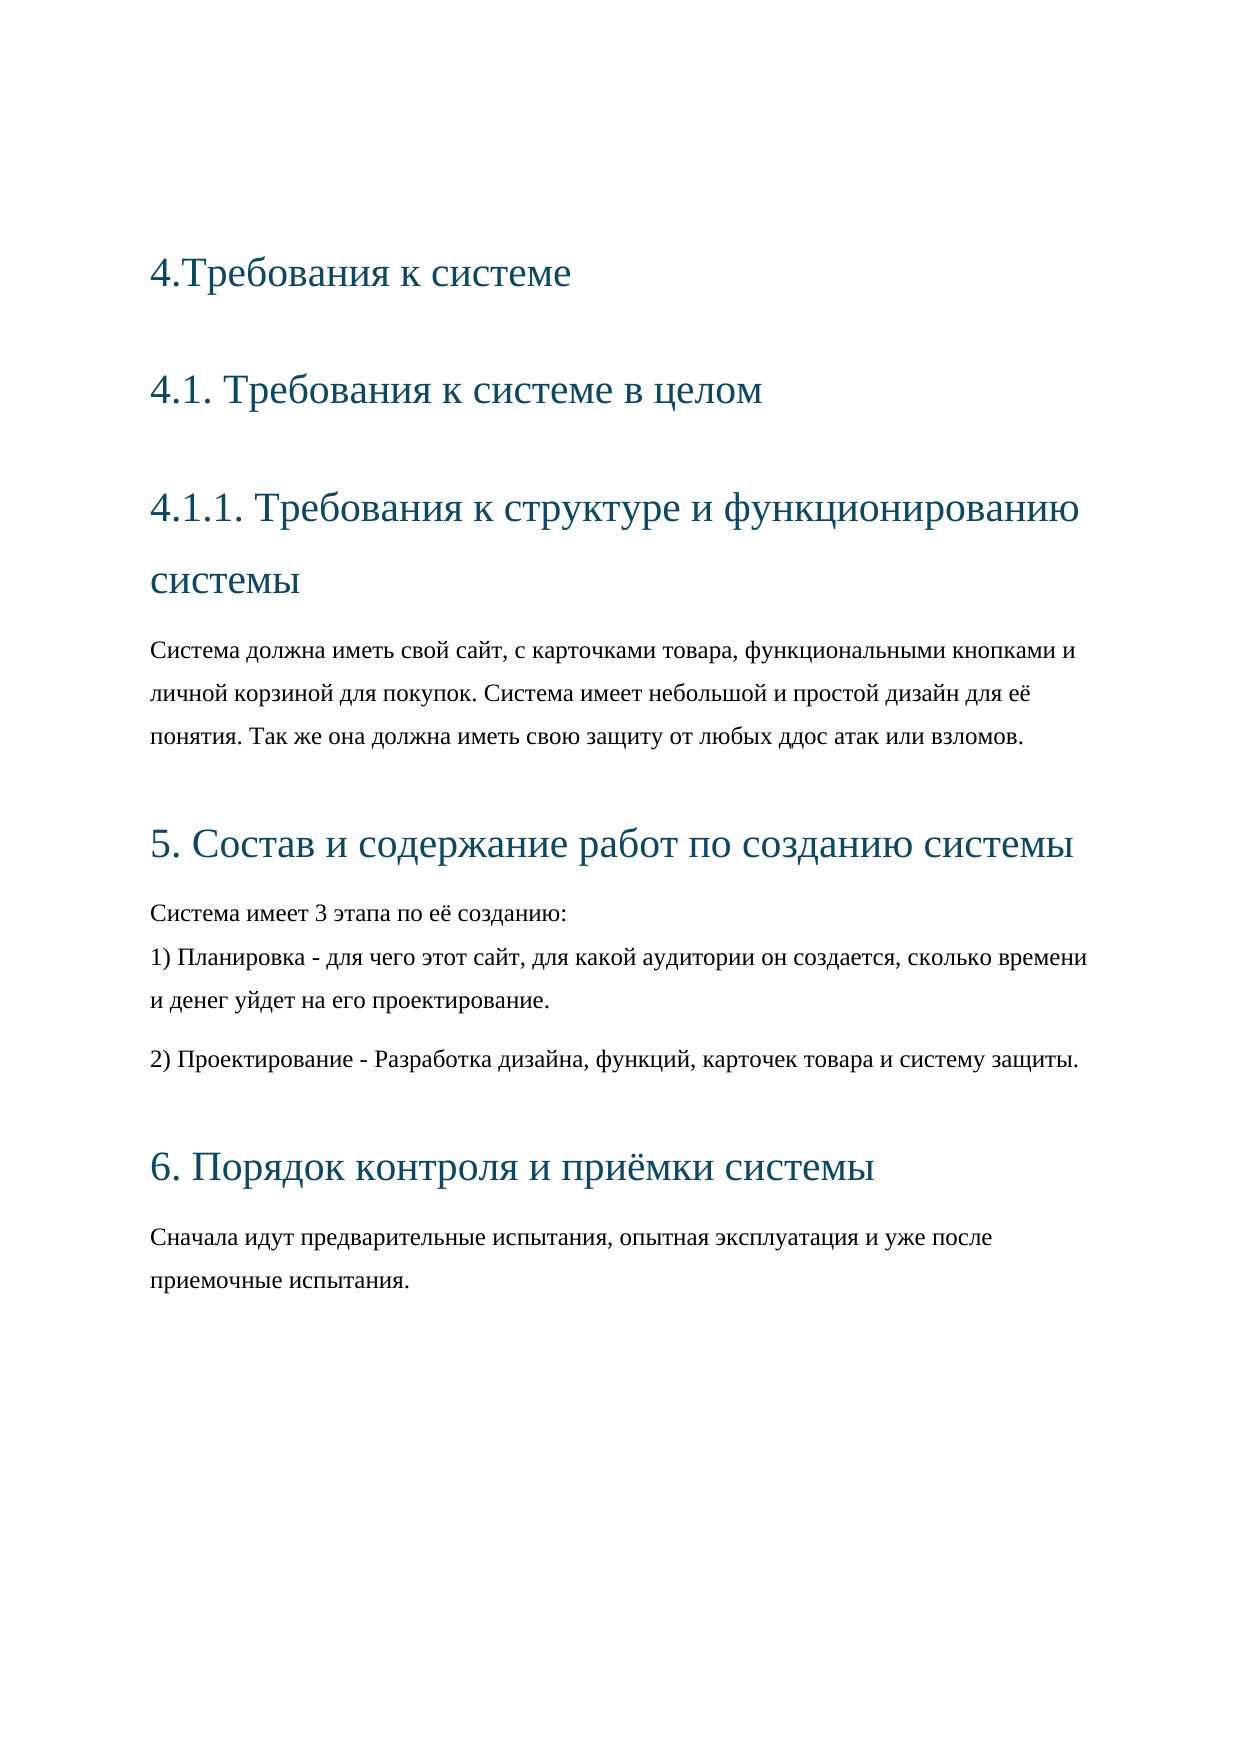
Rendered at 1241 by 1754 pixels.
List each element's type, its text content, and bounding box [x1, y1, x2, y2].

subtitle 4.1. Требования к системе в целом [150, 365, 1090, 413]
subtitle 6. Порядок контроля и приёмки системы [150, 1142, 1090, 1190]
text 2) Проектирование - Разработка дизайна, функций, карточек товара и систему защиты. [150, 1044, 1090, 1073]
text Сначала идут предварительные испытания, опытная эксплуатация и уже после приемочные испытания. [150, 1222, 1090, 1294]
text Система имеет 3 этапа по её созданию: 1) Планировка - для чего этот сайт, для какой аудитории он создается, сколько времени и денег уйдет на его проектирование. [150, 898, 1090, 1013]
subtitle 5. Состав и содержание работ по созданию системы [150, 818, 1090, 866]
text Система должна иметь свой сайт, с карточками товара, функциональными кнопками и личной корзиной для покупок. Система имеет небольшой и простой дизайн для её понятия. Так же она должна иметь свою защиту от любых ддос атак или взломов. [150, 635, 1090, 750]
subtitle 4.1.1. Требования к структуре и функционированию системы [150, 483, 1090, 602]
subtitle 4.Требования к системе [150, 247, 1090, 295]
